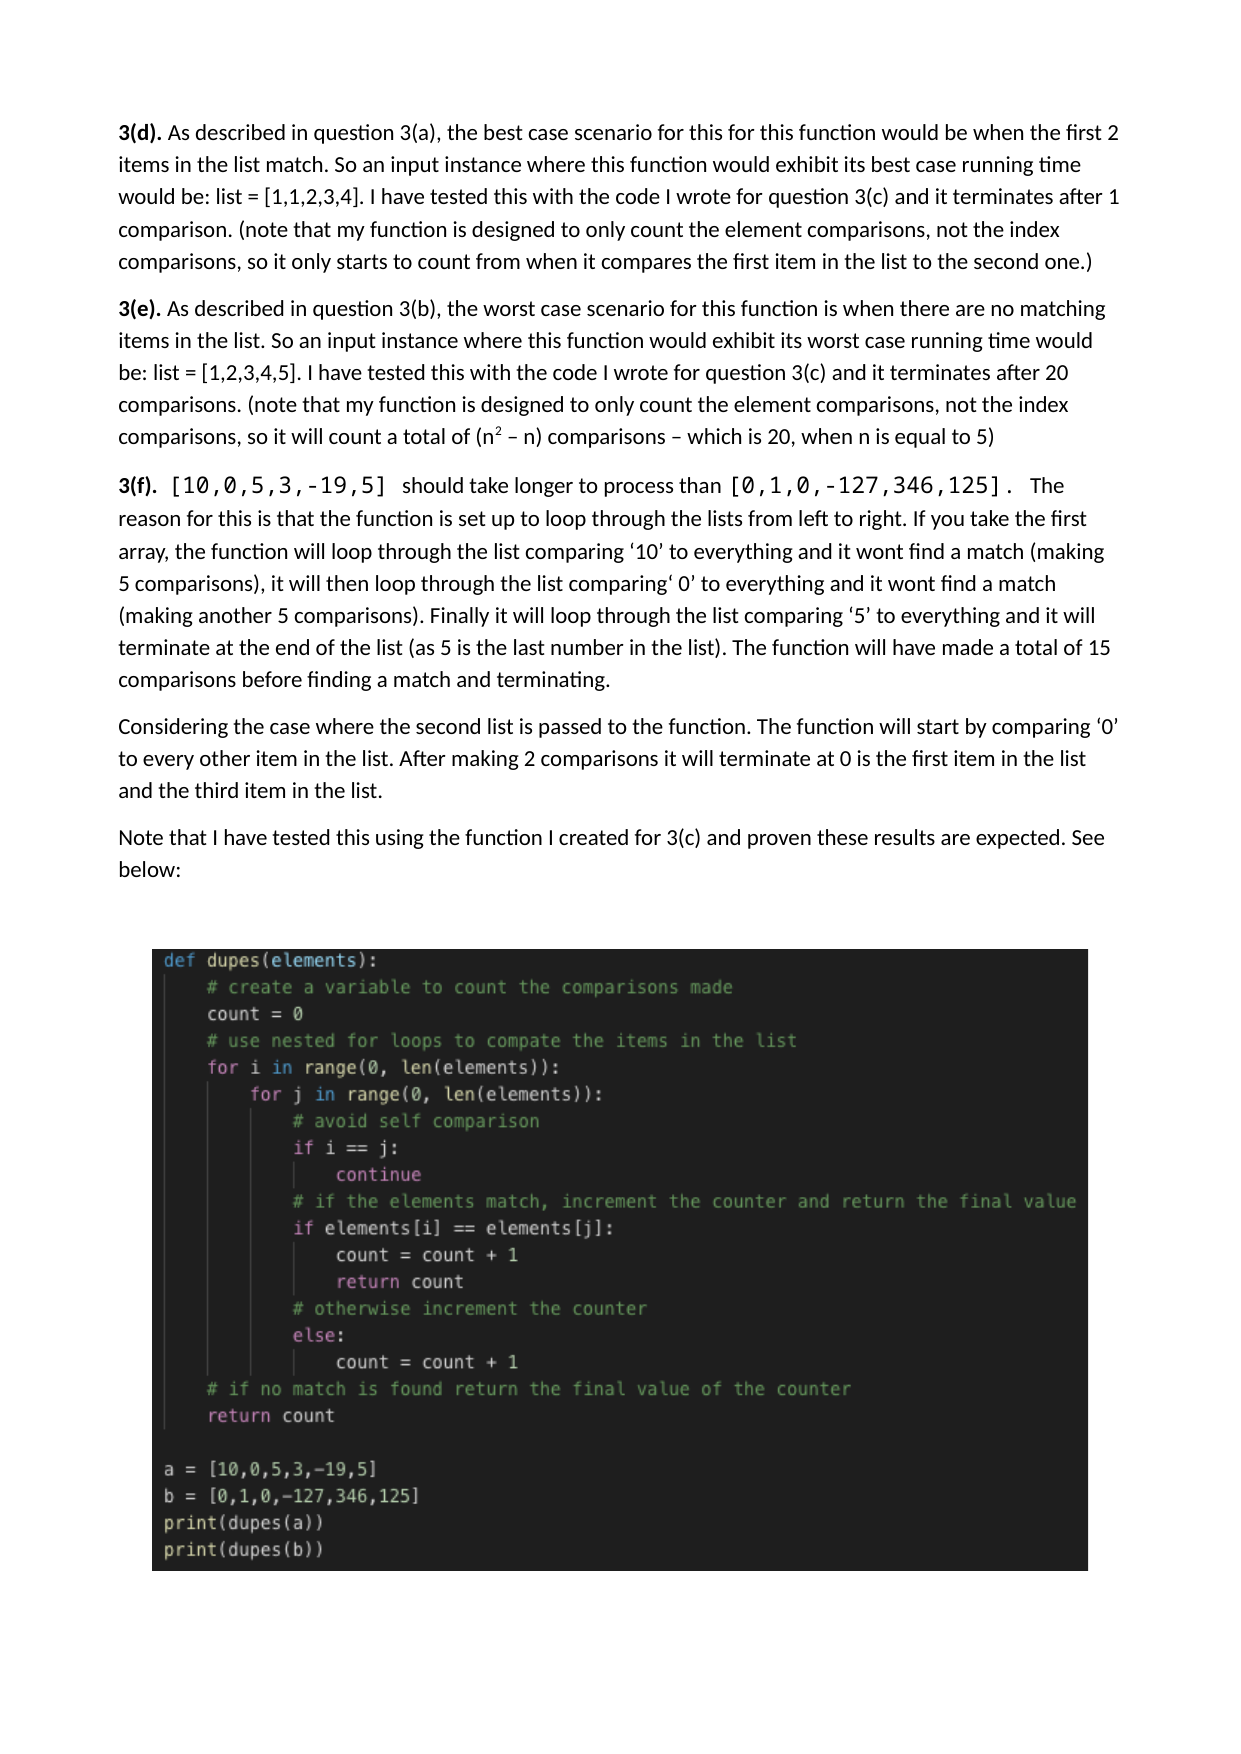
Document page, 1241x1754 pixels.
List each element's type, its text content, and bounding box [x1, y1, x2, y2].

text Considering the case where the second list is passed to the function. The function will start by comparing ‘0’ to every other item in the list. After making 2 comparisons it will terminate at 0 is the first item in the list and the third item in the list. [118, 712, 1122, 805]
text 3(d). As described in question 3(a), the best case scenario for this for this function would be when the first 2 items in the list match. So an input instance where this function would exhibit its best case running time would be: list = [1,1,2,3,4]. I have tested this with the code I wrote for question 3(c) and it terminates after 1 comparison. (note that my function is designed to only count the element comparisons, not the index comparisons, so it only starts to count from when it compares the first item in the list to the second one.) [118, 118, 1122, 275]
text 3(e). As described in question 3(b), the worst case scenario for this function is when there are no matching items in the list. So an input instance where this function would exhibit its worst case running time would be: list = [1,2,3,4,5]. I have tested this with the code I wrote for question 3(c) and it terminates after 20 comparisons. (note that my function is designed to only count the element comparisons, not the index comparisons, so it will count a total of (n2 – n) comparisons – which is 20, when n is equal to 5) [118, 294, 1122, 450]
picture [152, 949, 1089, 1571]
text Note that I have tested this using the function I created for 3(c) and proven these results are expected. See below: [118, 823, 1122, 884]
text 3(f). [10,0,5,3,-19,5] should take longer to process than [0,1,0,-127,346,125]. The reason for this is that the function is set up to loop through the lists from left to right. If you take the first array, the function will loop through the list comparing ‘10’ to everything and it wont find a match (making 5 comparisons), it will then loop through the list comparing‘ 0’ to everything and it wont find a match (making another 5 comparisons). Finally it will loop through the list comparing ‘5’ to everything and it will terminate at the end of the list (as 5 is the last number in the list). The function will have made a total of 15 comparisons before finding a match and terminating. [118, 469, 1122, 693]
